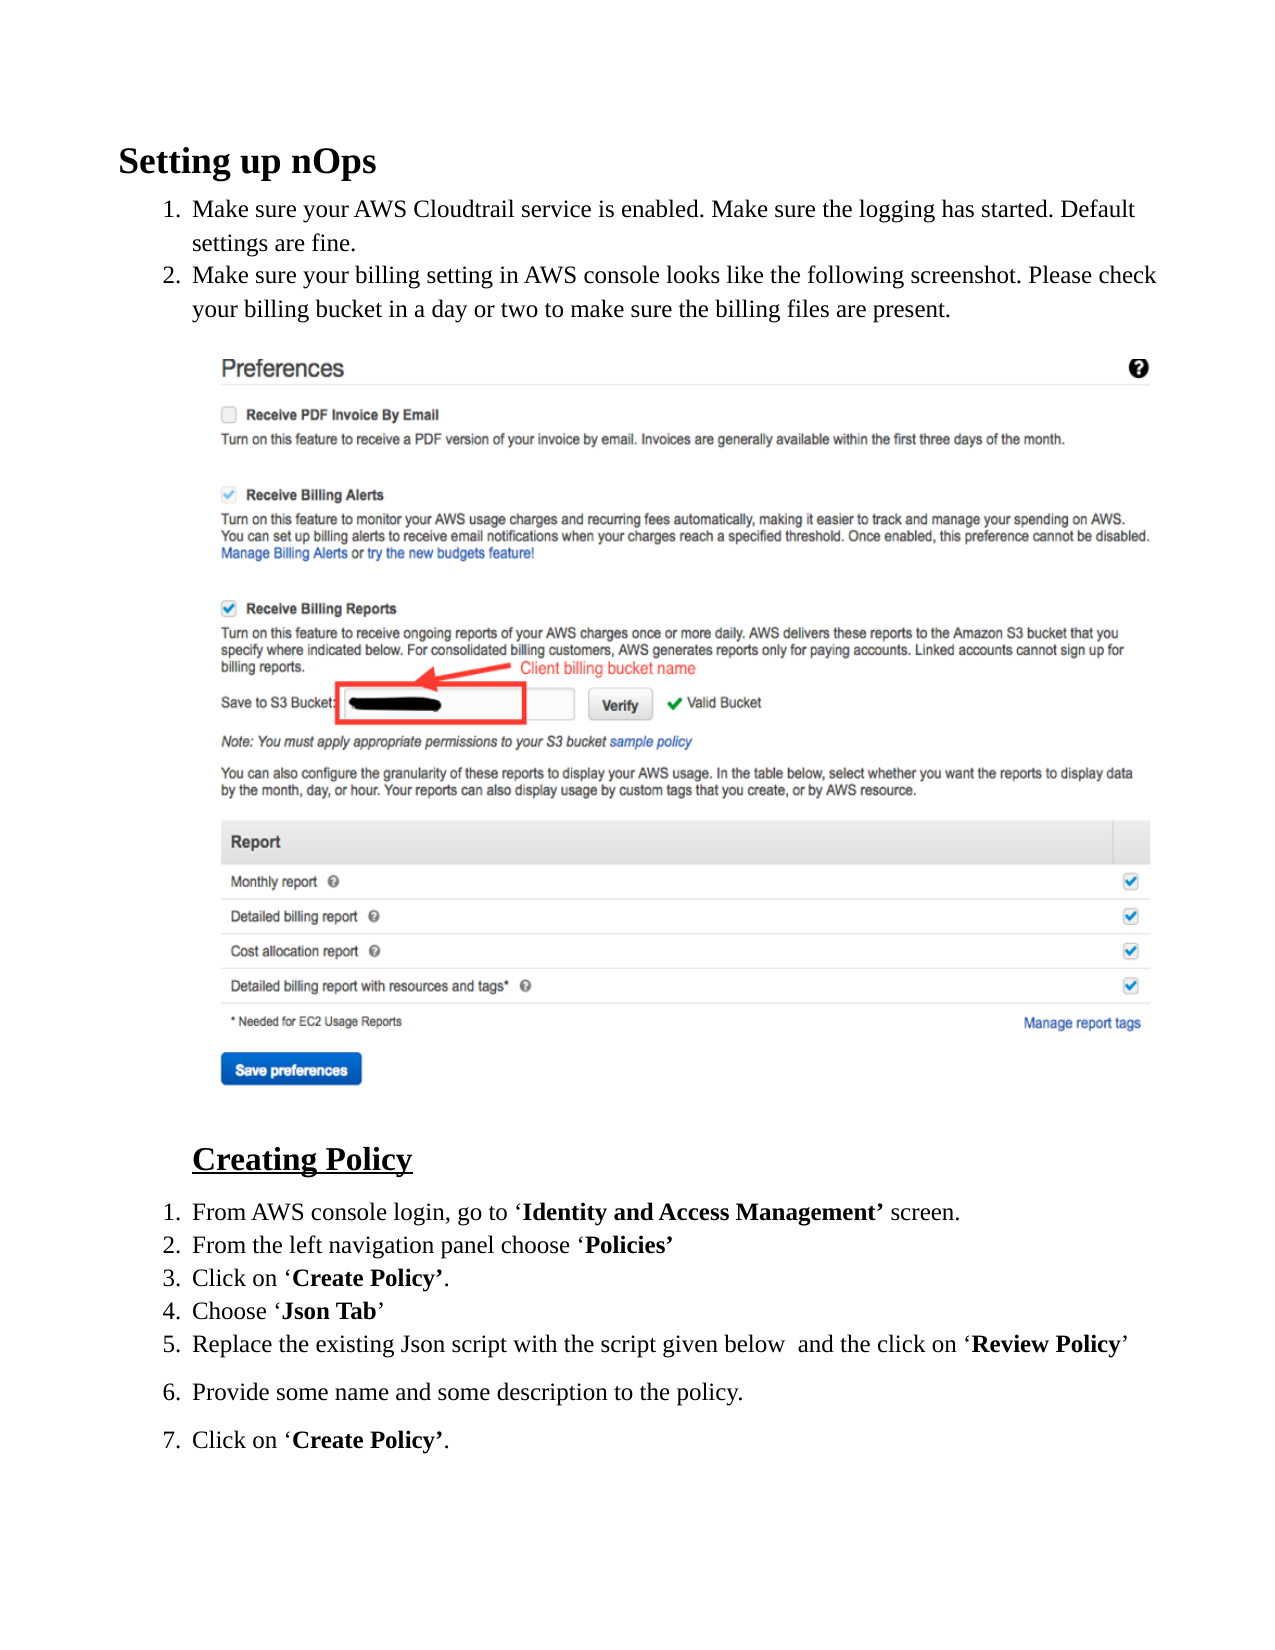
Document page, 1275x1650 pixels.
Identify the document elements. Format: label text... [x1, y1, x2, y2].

list Click on ‘Create Policy’. [162, 1263, 1157, 1292]
list Choose ‘Json Tab’ [162, 1296, 1157, 1325]
list From AWS console login, go to ‘Identity and Access Management’ screen. [162, 1197, 1157, 1226]
list Replace the existing Json script with the script given below and the click on ‘Review Policy’ [162, 1329, 1157, 1358]
list Make sure your billing setting in AWS console looks like the following screenshot. Please check your billing bucket in a day or two to make sure the billing files are present. [162, 261, 1157, 322]
list Creating Policy [162, 1139, 1157, 1177]
list From the left navigation panel choose ‘Policies’ [162, 1230, 1157, 1259]
picture [191, 359, 1181, 1120]
list Make sure your AWS Cloudtrail service is enabled. Make sure the logging has started. Default settings are fine. [162, 194, 1157, 256]
list Provide some name and some description to the policy. [162, 1377, 1157, 1406]
list Click on ‘Create Policy’. [162, 1425, 1157, 1453]
subtitle Setting up nOps [118, 139, 1157, 182]
